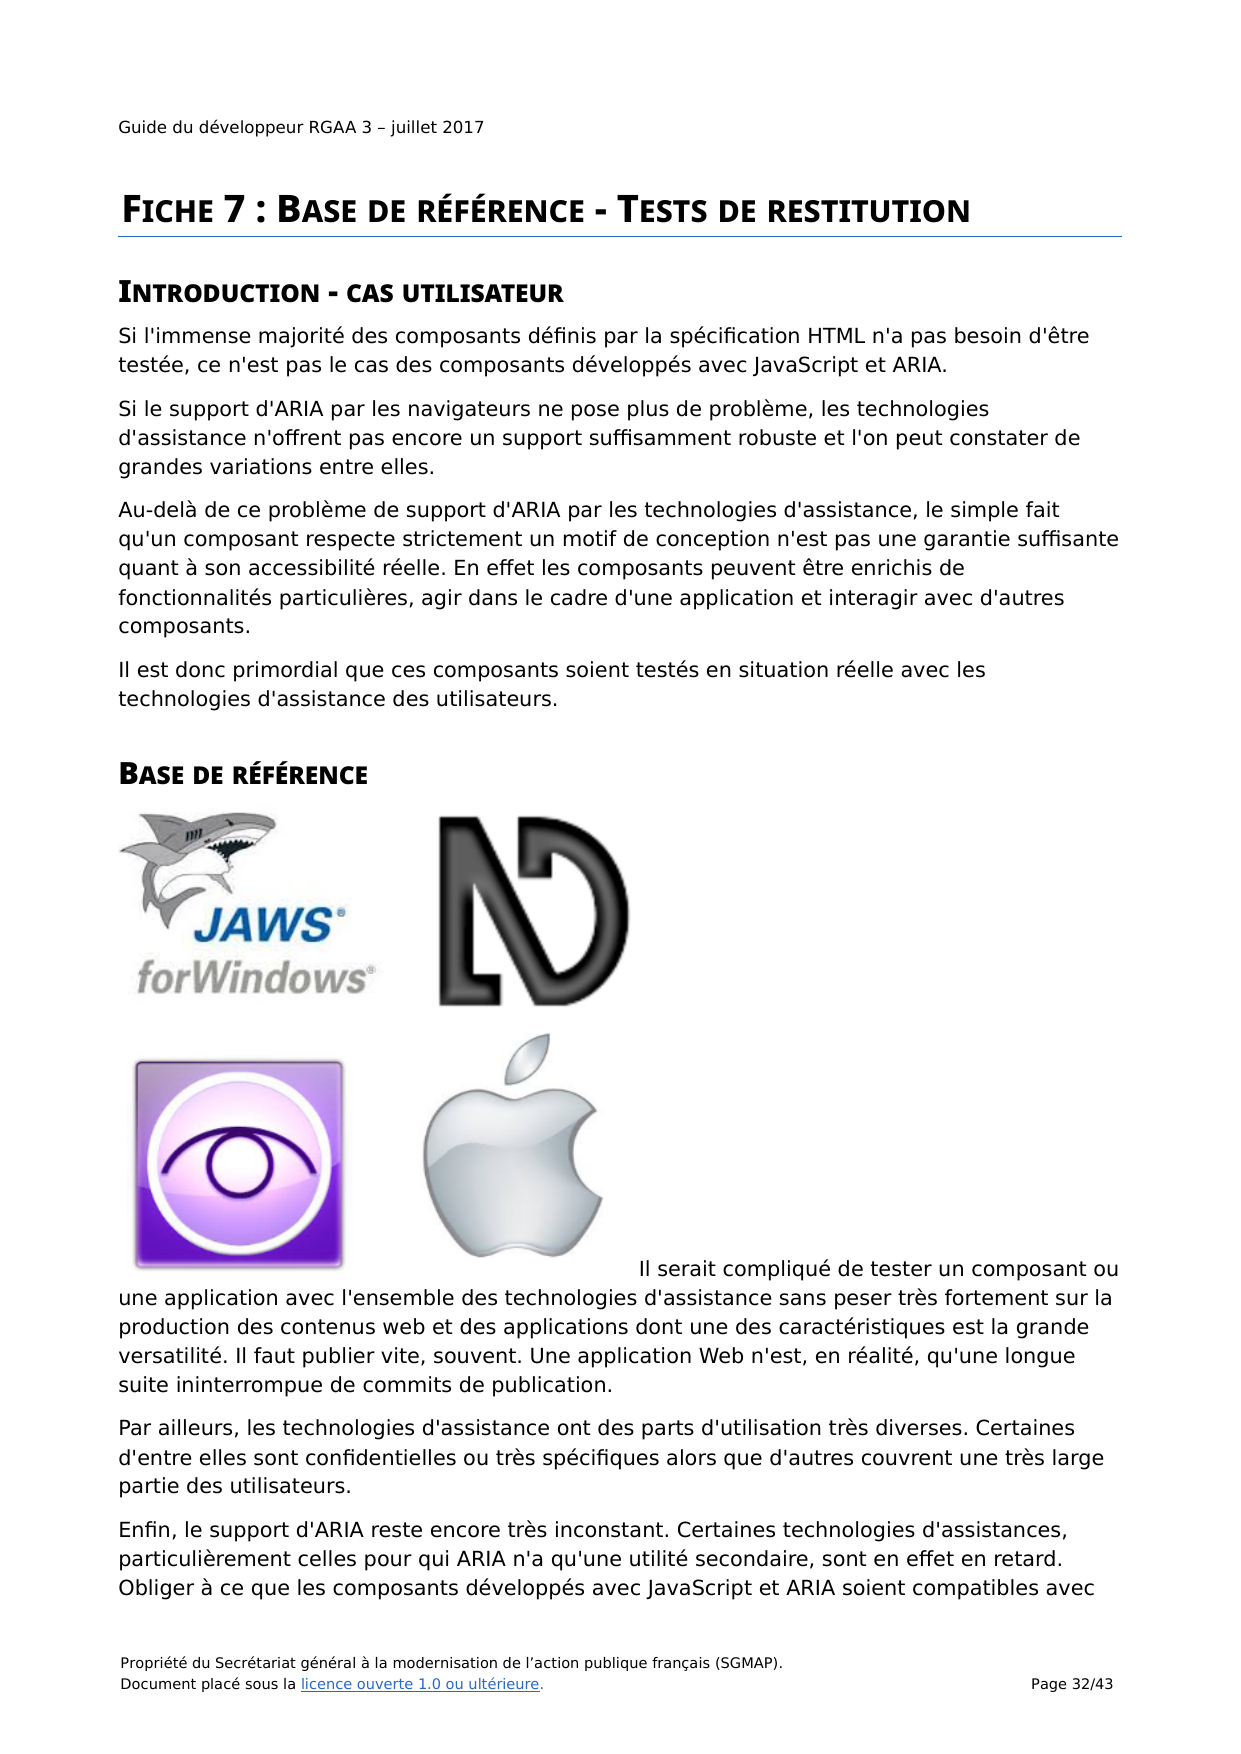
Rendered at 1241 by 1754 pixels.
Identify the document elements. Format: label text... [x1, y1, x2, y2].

text Au-delà de ce problème de support d'ARIA par les technologies d'assistance, le simple fait qu'un composant respecte strictement un motif de conception n'est pas une garantie suffisante quant à son accessibilité réelle. En effet les composants peuvent être enrichis de fonctionnalités particulières, agir dans le cadre d'une application et interagir avec d'autres composants. [118, 498, 1122, 639]
text Il est donc primordial que ces composants soient testés en situation réelle avec les technologies d'assistance des utilisateurs. [118, 658, 1122, 712]
text Si le support d'ARIA par les navigateurs ne pose plus de problème, les technologies d'assistance n'offrent pas encore un support suffisamment robuste et l'on peut constater de grandes variations entre elles. [118, 397, 1122, 479]
picture [118, 806, 639, 1276]
text Il serait compliqué de tester un composant ou une application avec l'ensemble des technologies d'assistance sans peser très fortement sur la production des contenus web et des applications dont une des caractéristiques est la grande versatilité. Il faut publier vite, souvent. Une application Web n'est, en réalité, qu'une longue suite ininterrompue de commits de publication. [118, 806, 1122, 1397]
subtitle Introduction - cas utilisateur [118, 269, 1122, 311]
subtitle Base de référence [118, 752, 1122, 793]
text Enfin, le support d'ARIA reste encore très inconstant. Certaines technologies d'assistances, particulièrement celles pour qui ARIA n'a qu'une utilité secondaire, sont en effet en retard. Obliger à ce que les composants développés avec JavaScript et ARIA soient compatibles avec [118, 1518, 1122, 1601]
text Si l'immense majorité des composants définis par la spécification HTML n'a pas besoin d'être testée, ce n'est pas le cas des composants développés avec JavaScript et ARIA. [118, 324, 1122, 377]
subtitle Fiche 7 : Base de référence - Tests de restitution [118, 179, 1122, 236]
text Par ailleurs, les technologies d'assistance ont des parts d'utilisation très diverses. Certaines d'entre elles sont confidentielles ou très spécifiques alors que d'autres couvrent une très large partie des utilisateurs. [118, 1416, 1122, 1499]
